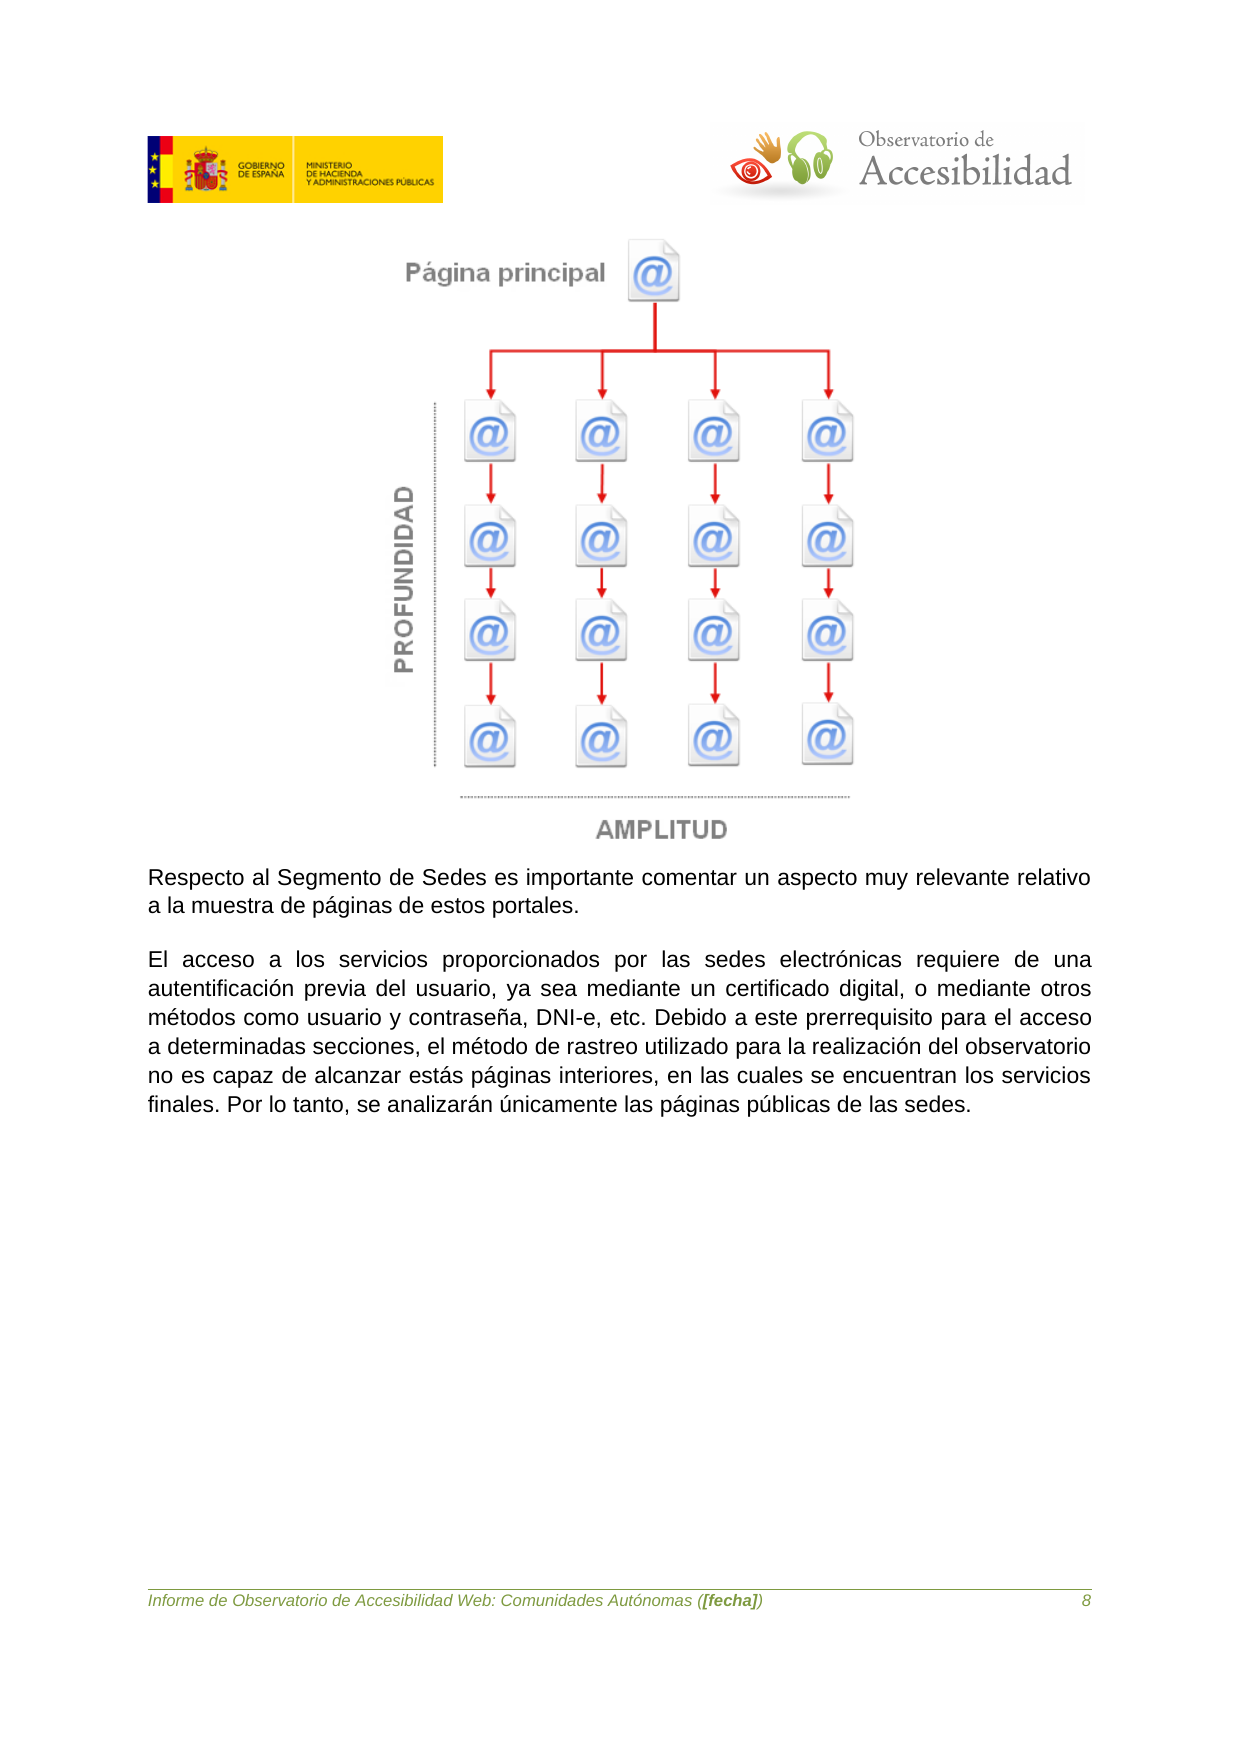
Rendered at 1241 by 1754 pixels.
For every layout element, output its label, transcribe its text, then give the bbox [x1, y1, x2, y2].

picture [358, 219, 882, 864]
picture [147, 136, 443, 203]
text El acceso a los servicios proporcionados por las sedes electrónicas requiere de una autentificación previa del usuario, ya sea mediante un certificado digital, o mediante otros métodos como usuario y contraseña, DNI-e, etc. Debido a este prerrequisito para el acceso a determinadas secciones, el método de rastreo utilizado para la realización del observatorio no es capaz de alcanzar estás páginas interiores, en las cuales se encuentran los servicios finales. Por lo tanto, se analizarán únicamente las páginas públicas de las sedes. [148, 946, 1092, 1117]
picture [710, 122, 1086, 205]
text Respecto al Segmento de Sedes es importante comentar un aspecto muy relevante relativo a la muestra de páginas de estos portales. [148, 863, 1092, 919]
